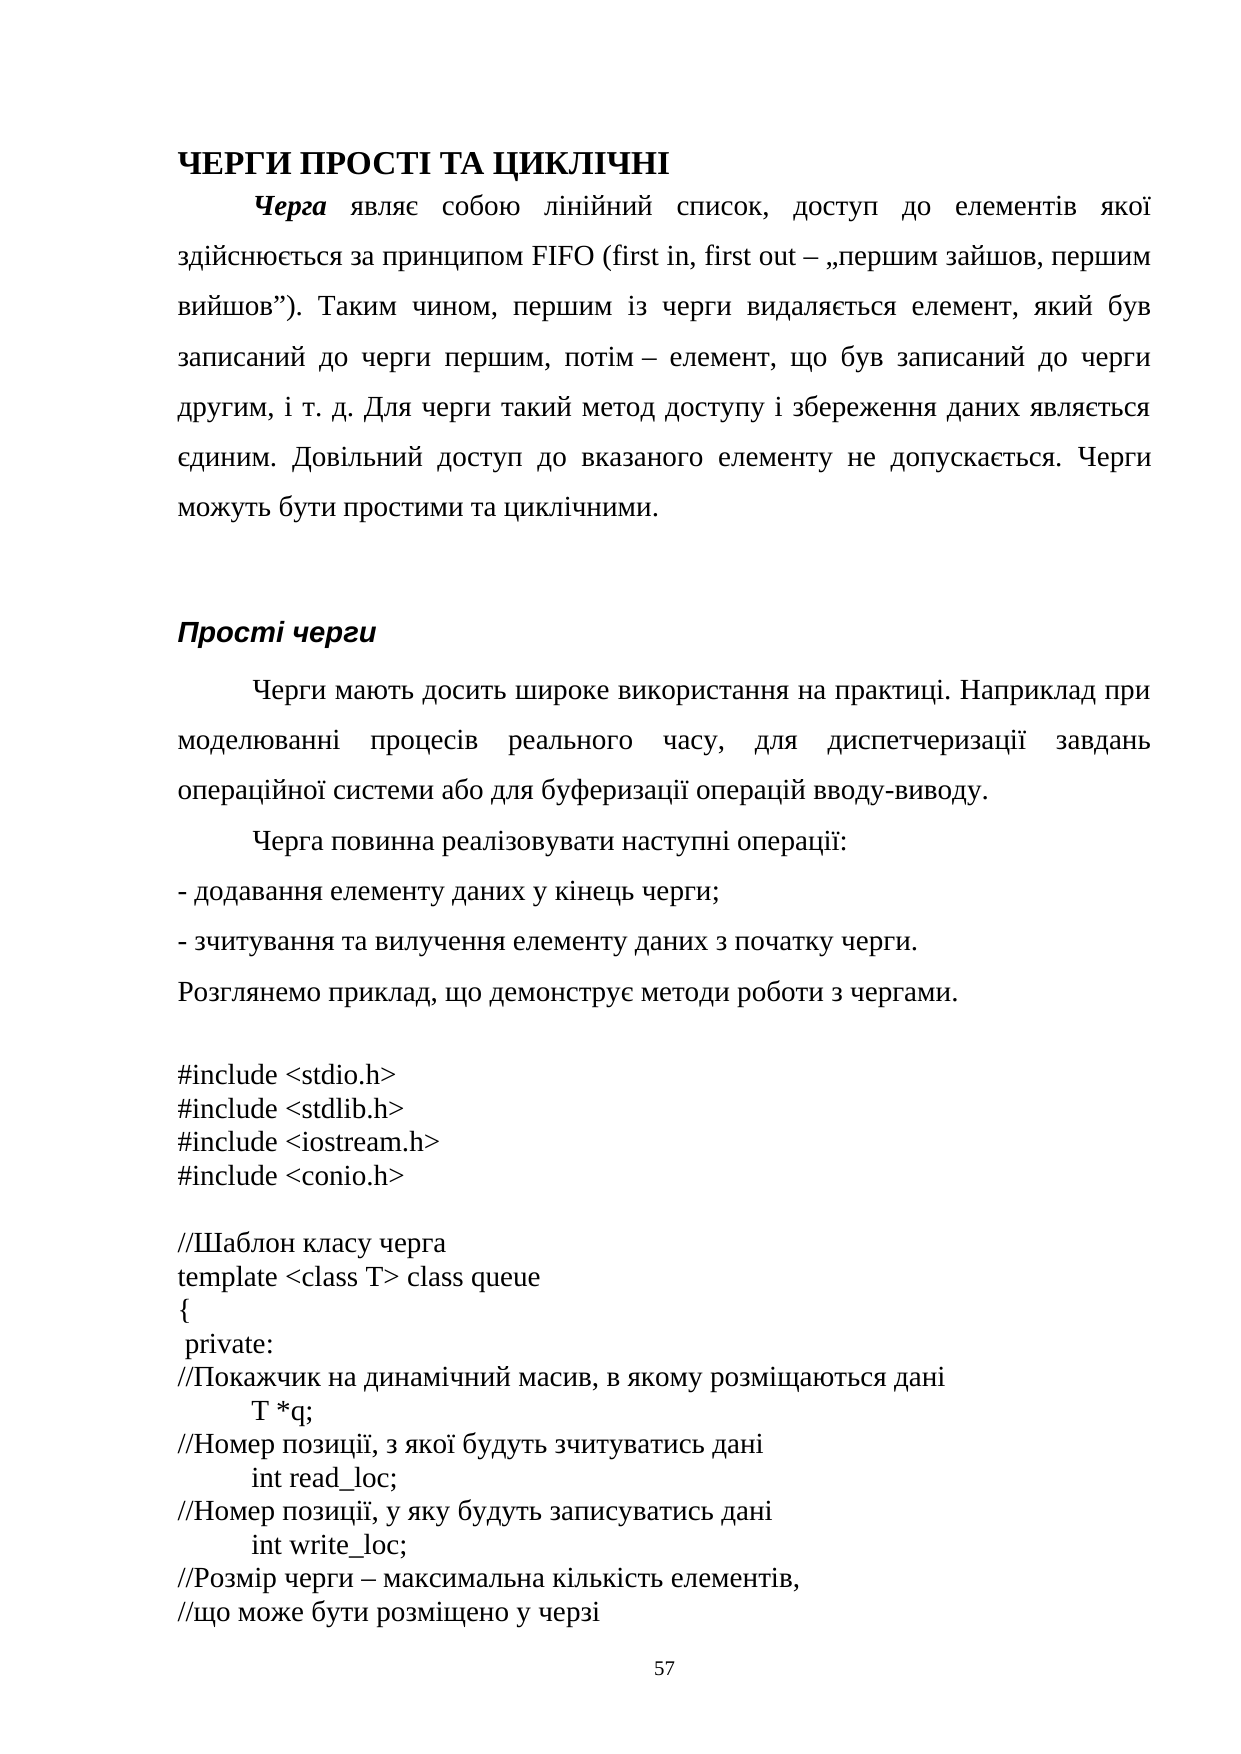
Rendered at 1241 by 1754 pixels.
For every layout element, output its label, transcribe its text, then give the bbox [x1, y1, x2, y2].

text template <class T> class queue [177, 1259, 1152, 1292]
text #include <stdio.h> [177, 1057, 1152, 1091]
text //Шаблон класу черга [177, 1225, 1152, 1259]
text T *q; [177, 1393, 1152, 1426]
text #include <iostream.h> [177, 1124, 1152, 1158]
text //Номер позиції, з якої будуть зчитуватись дані [177, 1426, 1152, 1460]
text { [177, 1292, 1152, 1326]
subtitle Черги прості та циклічні [177, 143, 1152, 181]
text //Номер позиції, у яку будуть записуватись дані [177, 1493, 1152, 1527]
text //Розмір черги – максимальна кількість елементів, [177, 1561, 1152, 1594]
text Черги мають досить широке використання на практиці. Наприклад при моделюванні процесів реального часу, для диспетчеризації завдань операційної системи або для буферизації операцій вводу-виводу. [177, 672, 1152, 806]
text Черга являє собою лінійний список, доступ до елементів якої здійснюється за принципом FIFO (first in, first out – „першим зайшов, першим вийшов”). Таким чином, першим із черги видаляється елемент, який був записаний до черги першим, потім – елемент, що був записаний до черги другим, і т. д. Для черги такий метод доступу і збереження даних являється єдиним. Довільний доступ до вказаного елементу не допускається. Черги можуть бути простими та циклічними. [177, 188, 1152, 523]
text - додавання елементу даних у кінець черги; [177, 873, 1152, 907]
text - зчитування та вилучення елементу даних з початку черги. [177, 923, 1152, 957]
text #include <conio.h> [177, 1158, 1152, 1192]
text Розглянемо приклад, що демонструє методи роботи з чергами. [177, 974, 1152, 1007]
text //що може бути розміщено у черзі [177, 1594, 1152, 1628]
text Черга повинна реалізовувати наступні операції: [177, 823, 1152, 856]
text //Покажчик на динамічний масив, в якому розміщаються дані [177, 1359, 1152, 1393]
text #include <stdlib.h> [177, 1091, 1152, 1124]
text private: [177, 1326, 1152, 1359]
text int write_loc; [177, 1527, 1152, 1561]
text int read_loc; [177, 1460, 1152, 1493]
subtitle Прості черги [177, 615, 1152, 649]
